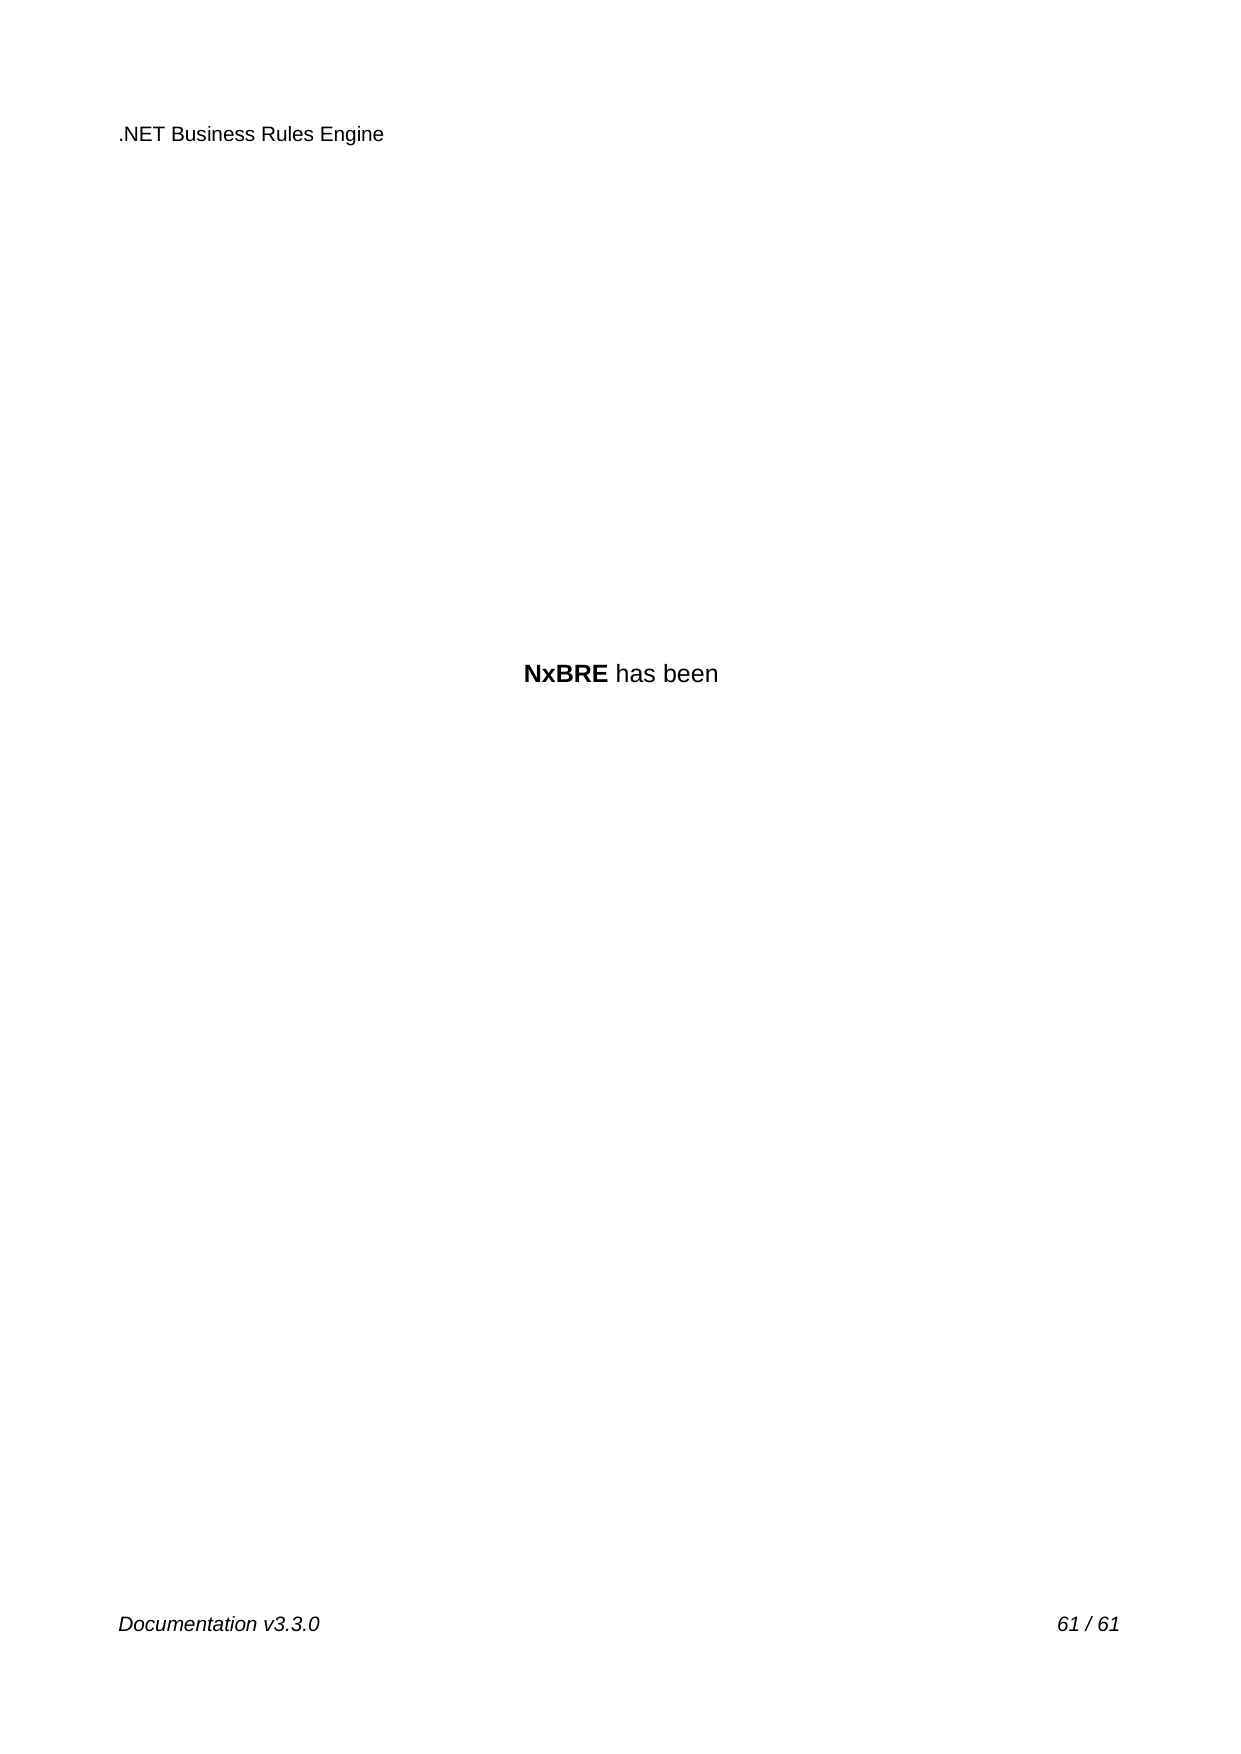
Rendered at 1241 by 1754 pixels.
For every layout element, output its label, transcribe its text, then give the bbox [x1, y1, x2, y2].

text NxBRE has been [118, 659, 1124, 687]
